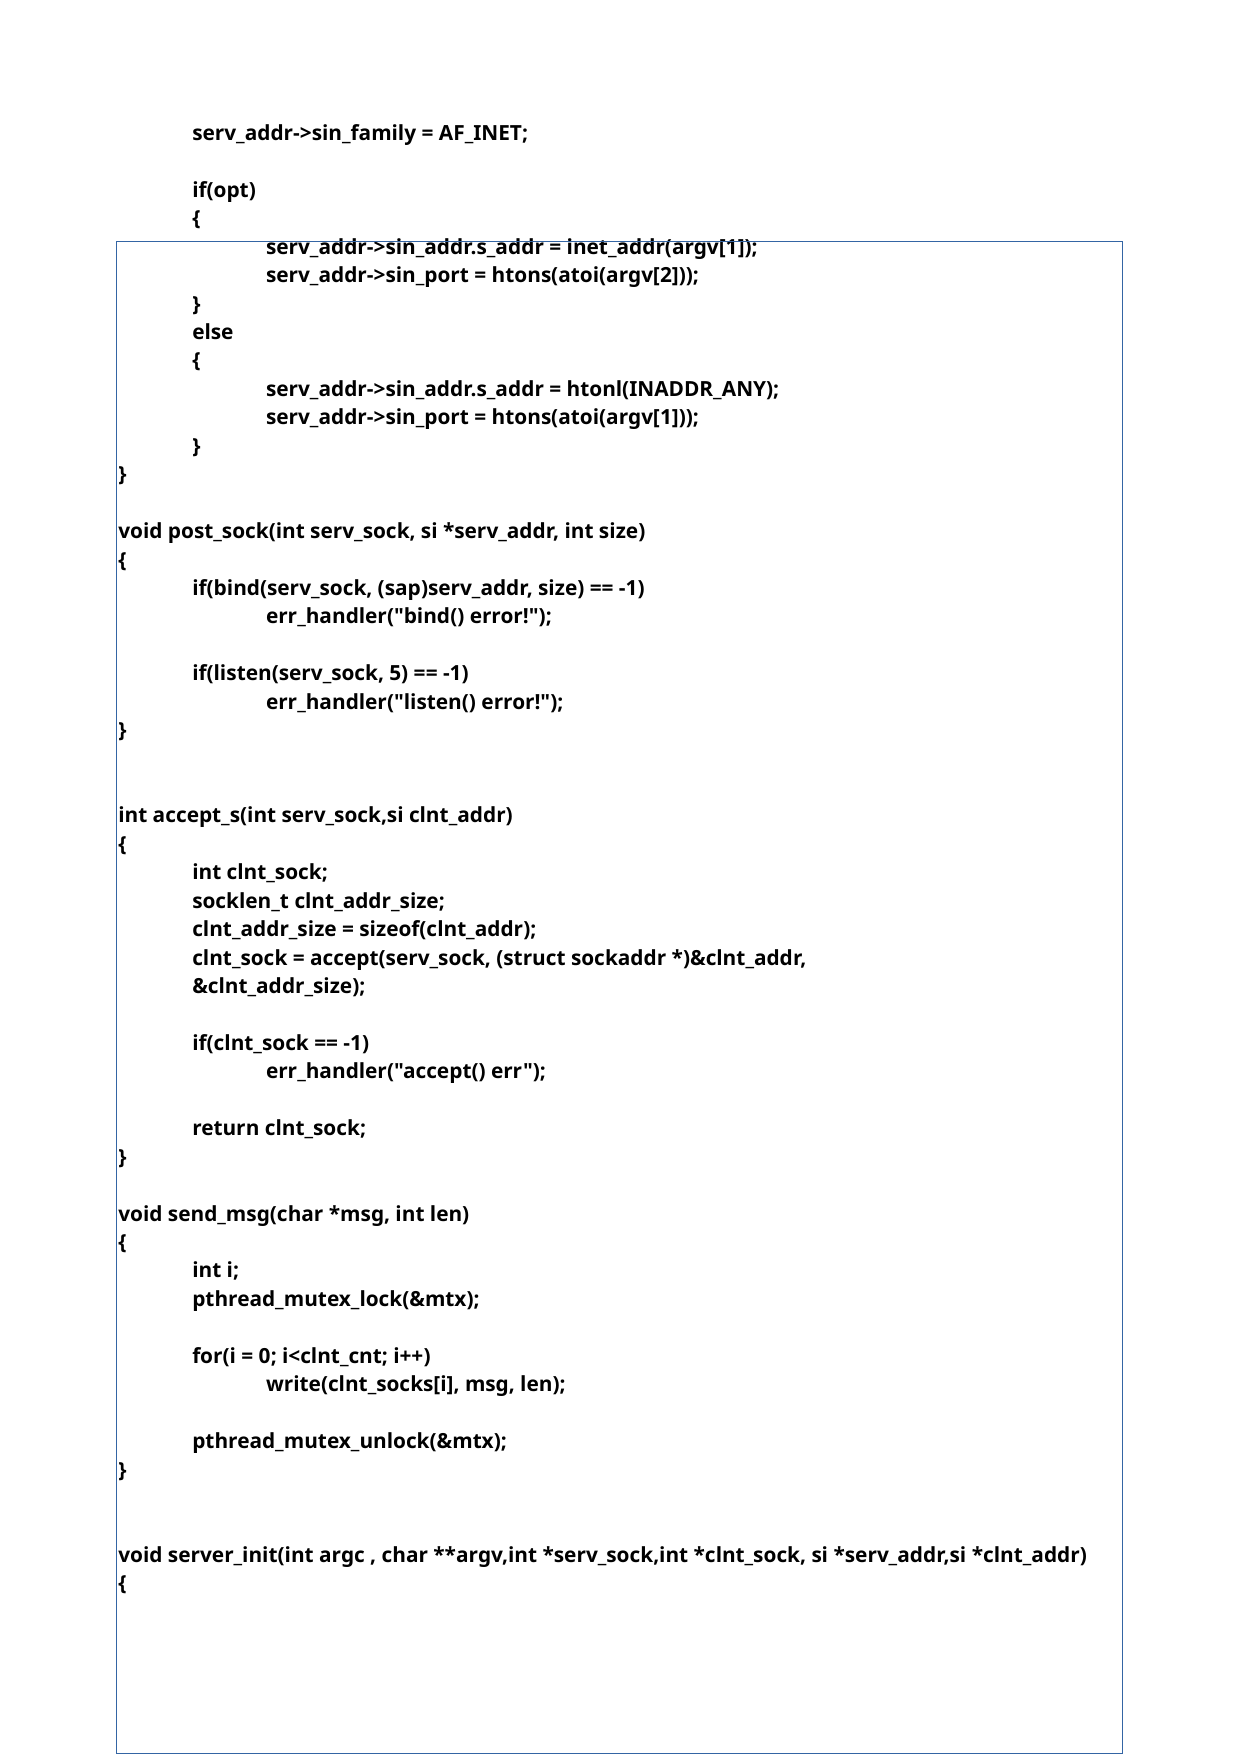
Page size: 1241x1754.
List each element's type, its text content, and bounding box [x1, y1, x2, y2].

text } [118, 1142, 1122, 1170]
text pthread_mutex_lock(&mtx); [118, 1284, 1122, 1312]
text clnt_sock = accept(serv_sock, (struct sockaddr *)&clnt_addr, &clnt_addr_size); [118, 943, 1122, 1000]
text else [118, 317, 1122, 346]
text void post_sock(int serv_sock, si *serv_addr, int size) [118, 516, 1122, 545]
text } [118, 459, 1122, 488]
text for(i = 0; i<clnt_cnt; i++) [118, 1341, 1122, 1369]
text int accept_s(int serv_sock,si clnt_addr) [118, 801, 1122, 829]
text if(opt) [118, 175, 1122, 203]
text int i; [118, 1256, 1122, 1284]
text socklen_t clnt_addr_size; [118, 886, 1122, 914]
text err_handler("bind() error!"); [118, 602, 1122, 630]
text void server_init(int argc , char **argv,int *serv_sock,int *clnt_sock, si *serv_addr,si *clnt_addr) [118, 1540, 1122, 1568]
text serv_addr->sin_addr.s_addr = htonl(INADDR_ANY); [118, 374, 1122, 402]
text { [118, 829, 1122, 857]
text } [118, 289, 1122, 317]
text serv_addr->sin_port = htons(atoi(argv[1])); [118, 402, 1122, 431]
text clnt_addr_size = sizeof(clnt_addr); [118, 914, 1122, 943]
text int clnt_sock; [118, 857, 1122, 886]
text serv_addr->sin_addr.s_addr = inet_addr(argv[1]); [118, 242, 1122, 260]
text serv_addr->sin_port = htons(atoi(argv[2])); [118, 260, 1122, 289]
text if(listen(serv_sock, 5) == -1) [118, 658, 1122, 687]
text void send_msg(char *msg, int len) [118, 1199, 1122, 1227]
text } [118, 431, 1122, 459]
text return clnt_sock; [118, 1113, 1122, 1142]
text err_handler("accept() err"); [118, 1057, 1122, 1085]
text if(clnt_sock == -1) [118, 1028, 1122, 1057]
text { [118, 1227, 1122, 1256]
text [118, 232, 1122, 241]
text err_handler("listen() error!"); [118, 687, 1122, 715]
text if(bind(serv_sock, (sap)serv_addr, size) == -1) [118, 573, 1122, 602]
text { [118, 545, 1122, 573]
text { [118, 203, 1122, 232]
text pthread_mutex_unlock(&mtx); [118, 1426, 1122, 1455]
text write(clnt_socks[i], msg, len); [118, 1369, 1122, 1398]
text serv_addr->sin_family = AF_INET; [118, 118, 1122, 147]
text } [118, 715, 1122, 744]
text } [118, 1455, 1122, 1483]
text { [118, 1568, 1122, 1597]
text { [118, 346, 1122, 374]
